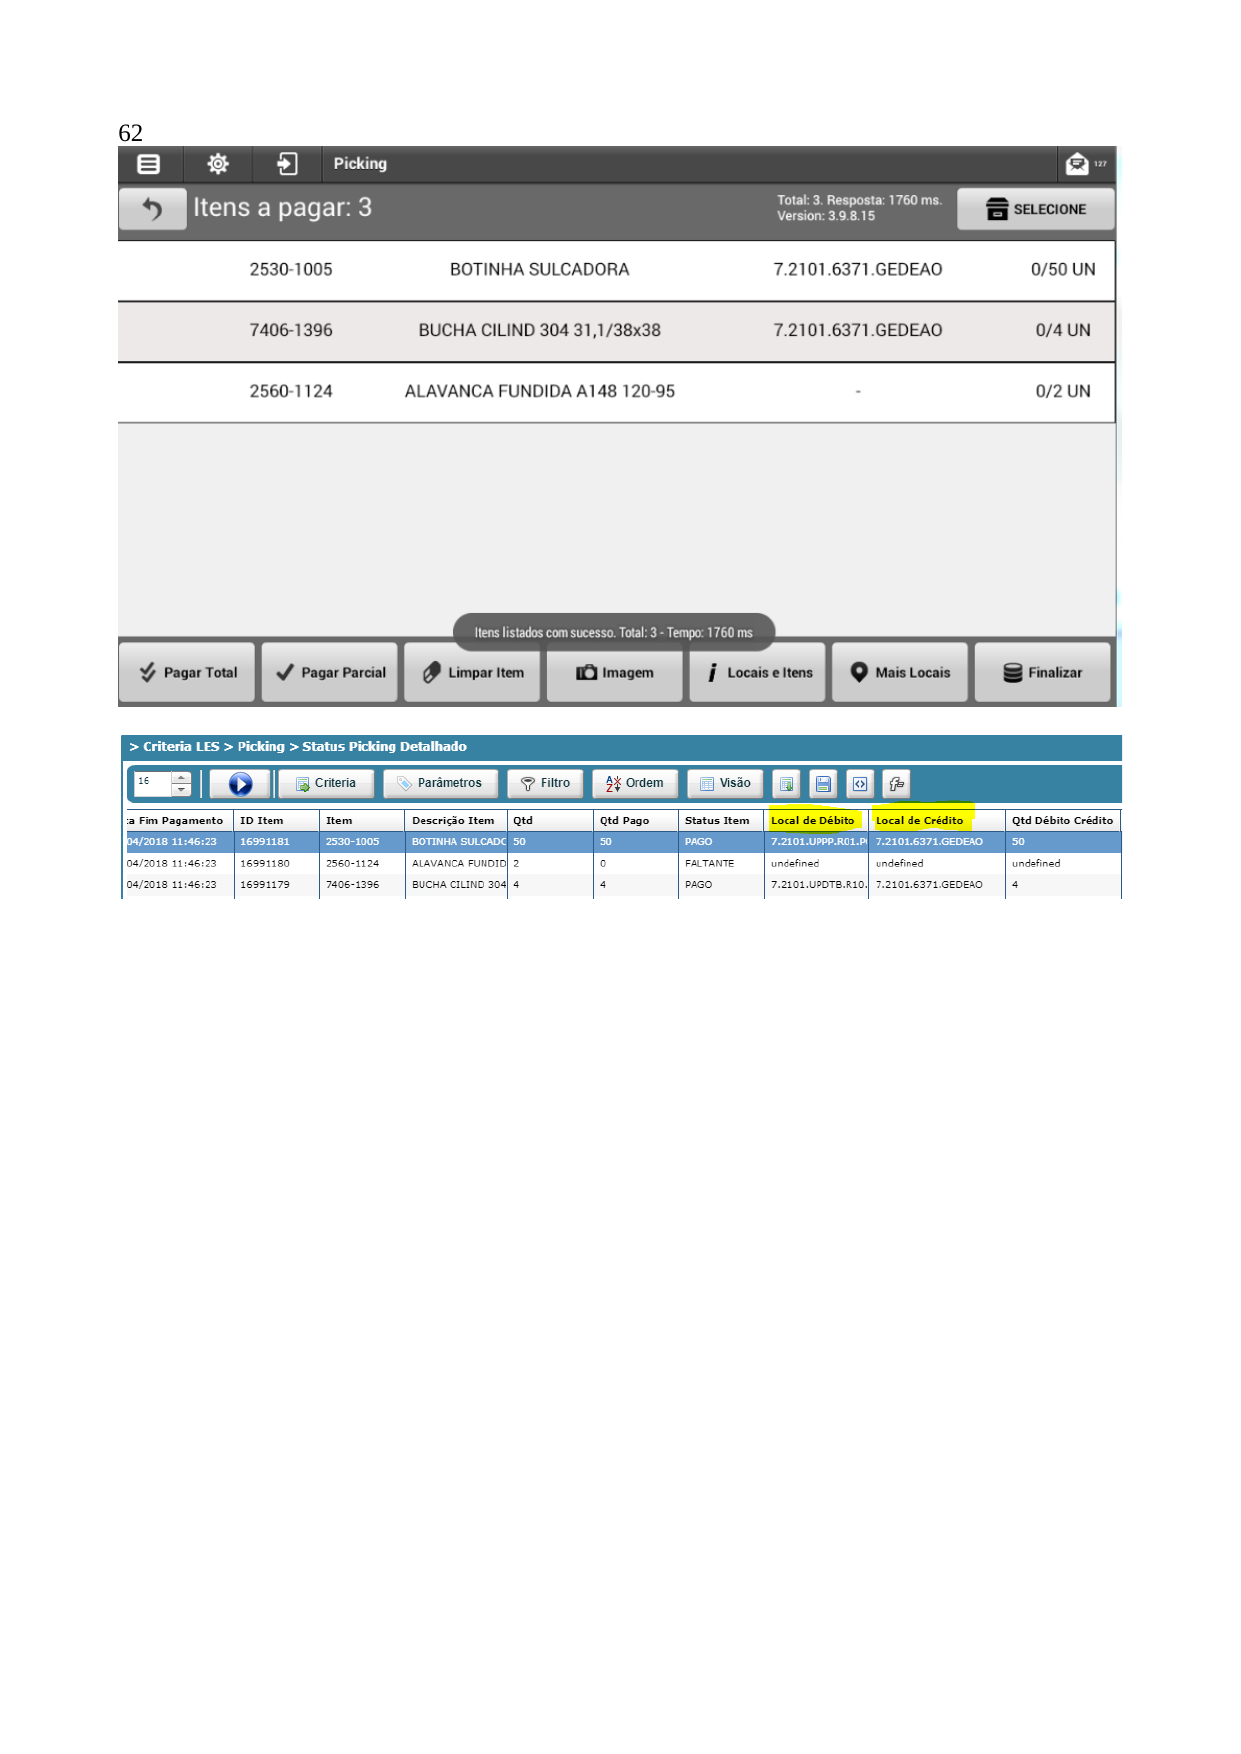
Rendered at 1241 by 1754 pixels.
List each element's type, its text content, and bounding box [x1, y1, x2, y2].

picture [118, 146, 1123, 707]
text 62 [118, 118, 1122, 146]
picture [118, 735, 1123, 899]
